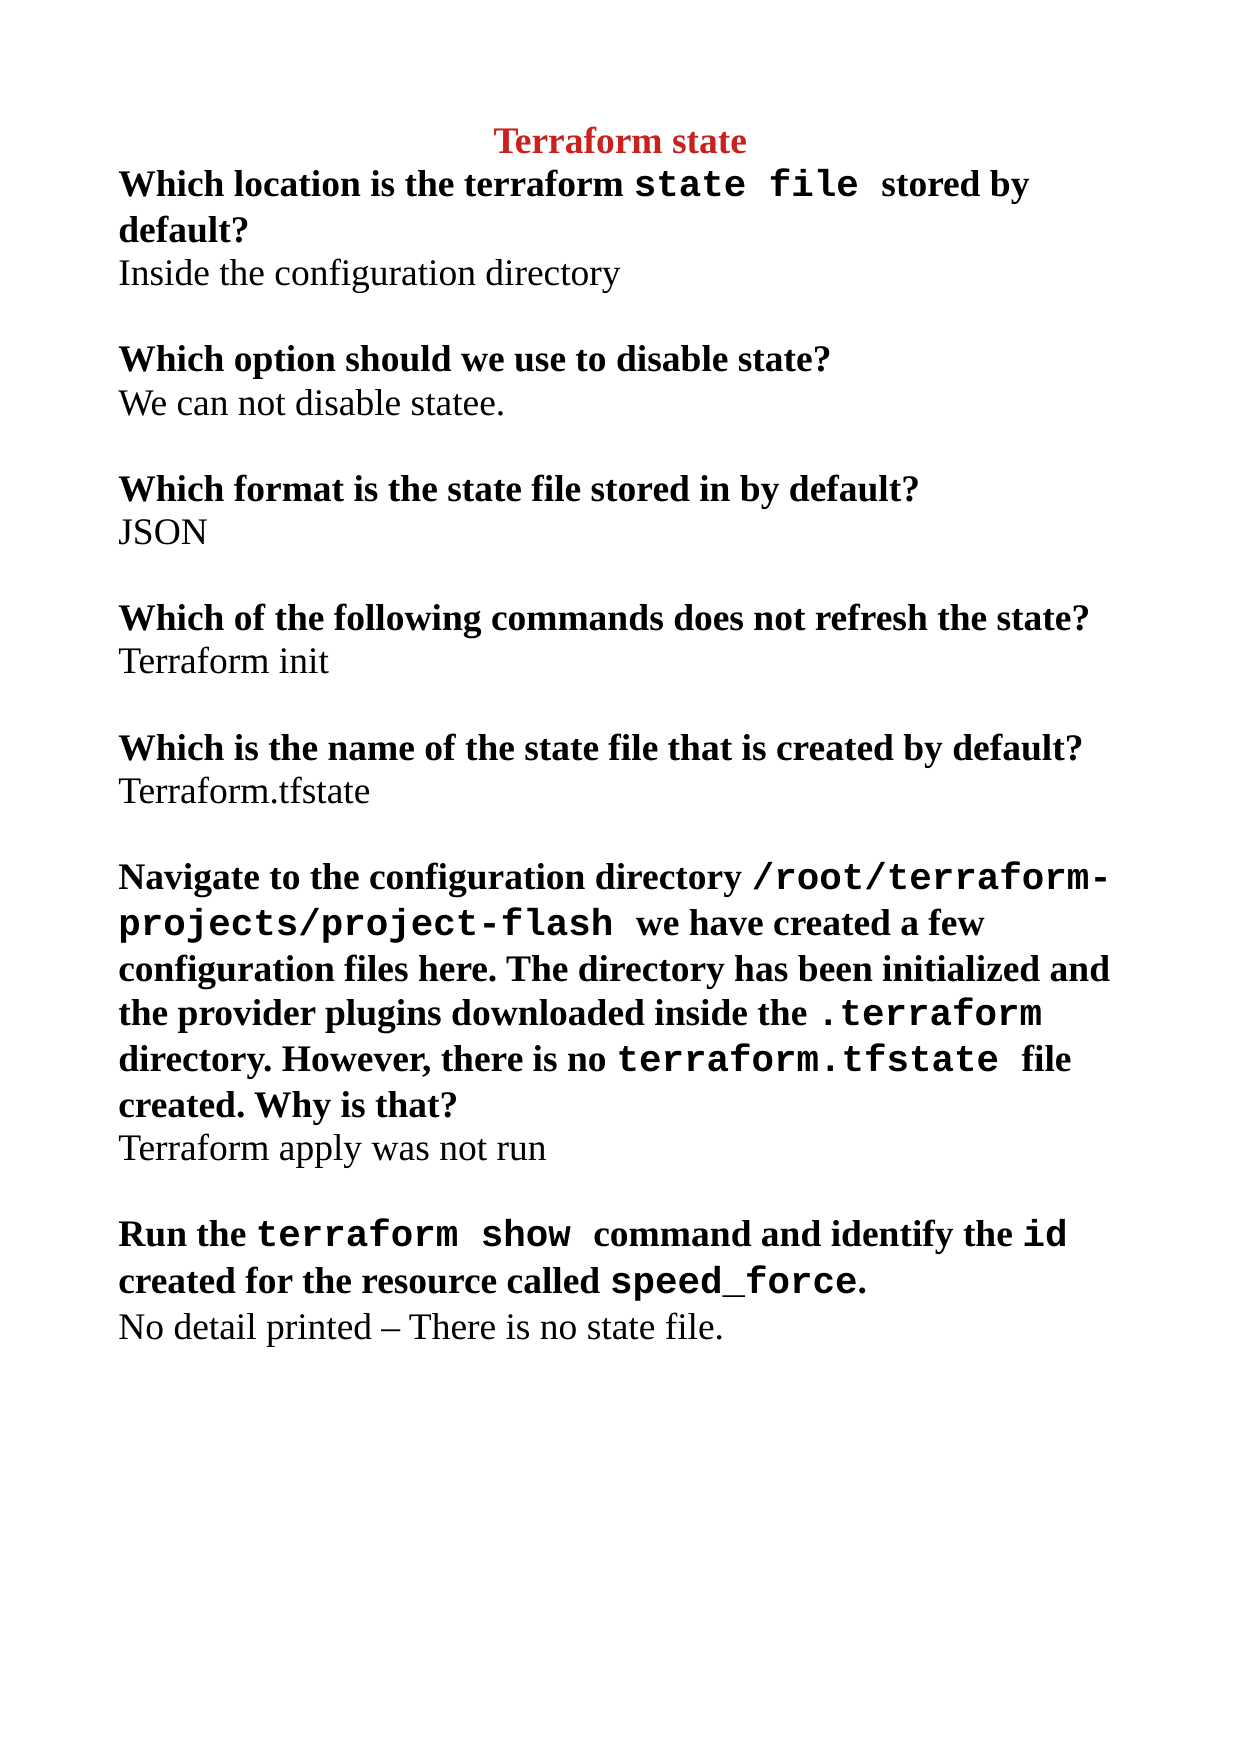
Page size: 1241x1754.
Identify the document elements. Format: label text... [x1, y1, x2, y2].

text Which of the following commands does not refresh the state? [118, 596, 1122, 639]
text Terraform.tfstate [118, 768, 1122, 811]
text Terraform init [118, 639, 1122, 682]
text Terraform apply was not run [118, 1126, 1122, 1169]
text Which is the name of the state file that is created by default? [118, 725, 1122, 768]
text Navigate to the configuration directory /root/terraform-projects/project-flash we have created a few configuration files here. The directory has been initialized and the provider plugins downloaded inside the .terraform directory. However, there is no terraform.tfstate file created. Why is that? [118, 854, 1122, 1126]
text JSON [118, 509, 1122, 552]
text Run the terraform show command and identify the id created for the resource called speed_force. [118, 1212, 1122, 1304]
text We can not disable statee. [118, 380, 1122, 423]
text Inside the configuration directory [118, 251, 1122, 294]
text Which option should we use to disable state? [118, 337, 1122, 380]
text Which format is the state file stored in by default? [118, 466, 1122, 509]
text Which location is the terraform state file stored by default? [118, 161, 1122, 251]
text No detail printed – There is no state file. [118, 1304, 1122, 1347]
text Terraform state [118, 118, 1122, 161]
